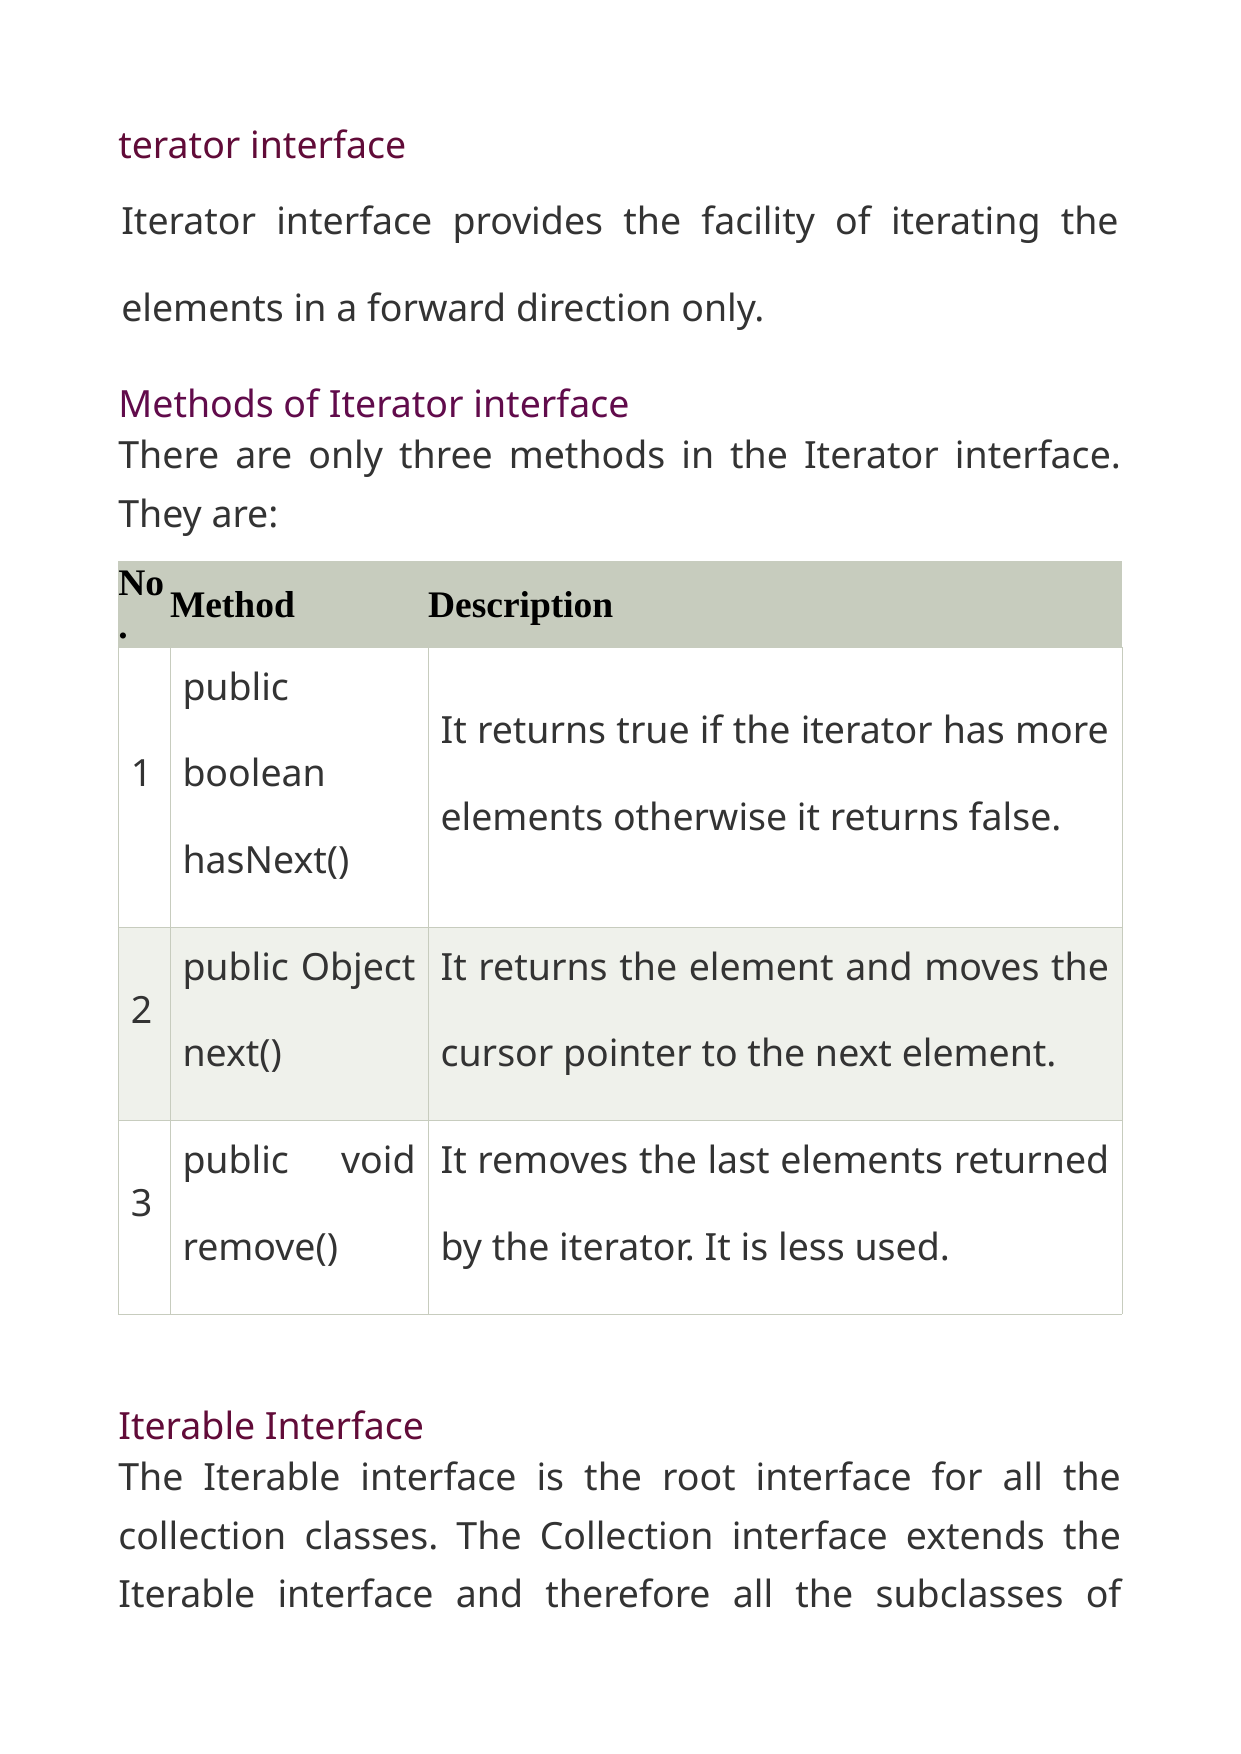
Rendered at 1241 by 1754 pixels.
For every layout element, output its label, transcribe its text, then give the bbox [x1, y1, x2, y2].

text terator interface [118, 118, 1122, 169]
table_cell It returns the element and moves the cursor pointer to the next element. [429, 928, 1122, 1120]
table_cell public void remove() [171, 1121, 428, 1314]
subtitle Iterable Interface [118, 1399, 1122, 1450]
table_header Iterator interface provides the facility of iterating the elements in a forward direction only. [118, 191, 1122, 365]
table_cell 1 [119, 648, 170, 927]
table_header Method [170, 561, 428, 647]
text There are only three methods in the Iterator interface. They are: [118, 429, 1122, 538]
table_cell It removes the last elements returned by the iterator. It is less used. [429, 1121, 1122, 1314]
table_header Description [428, 561, 1122, 647]
table_cell 2 [119, 928, 170, 1120]
table_cell 3 [119, 1121, 170, 1314]
table_cell public boolean hasNext() [171, 648, 428, 927]
table_cell public Object next() [171, 928, 428, 1120]
table_cell It returns true if the iterator has more elements otherwise it returns false. [429, 648, 1122, 927]
subtitle Methods of Iterator interface [118, 378, 1122, 429]
text The Iterable interface is the root interface for all the collection classes. The Collection interface extends the Iterable interface and therefore all the subclasses of [118, 1450, 1122, 1619]
table_header No. [118, 561, 170, 647]
